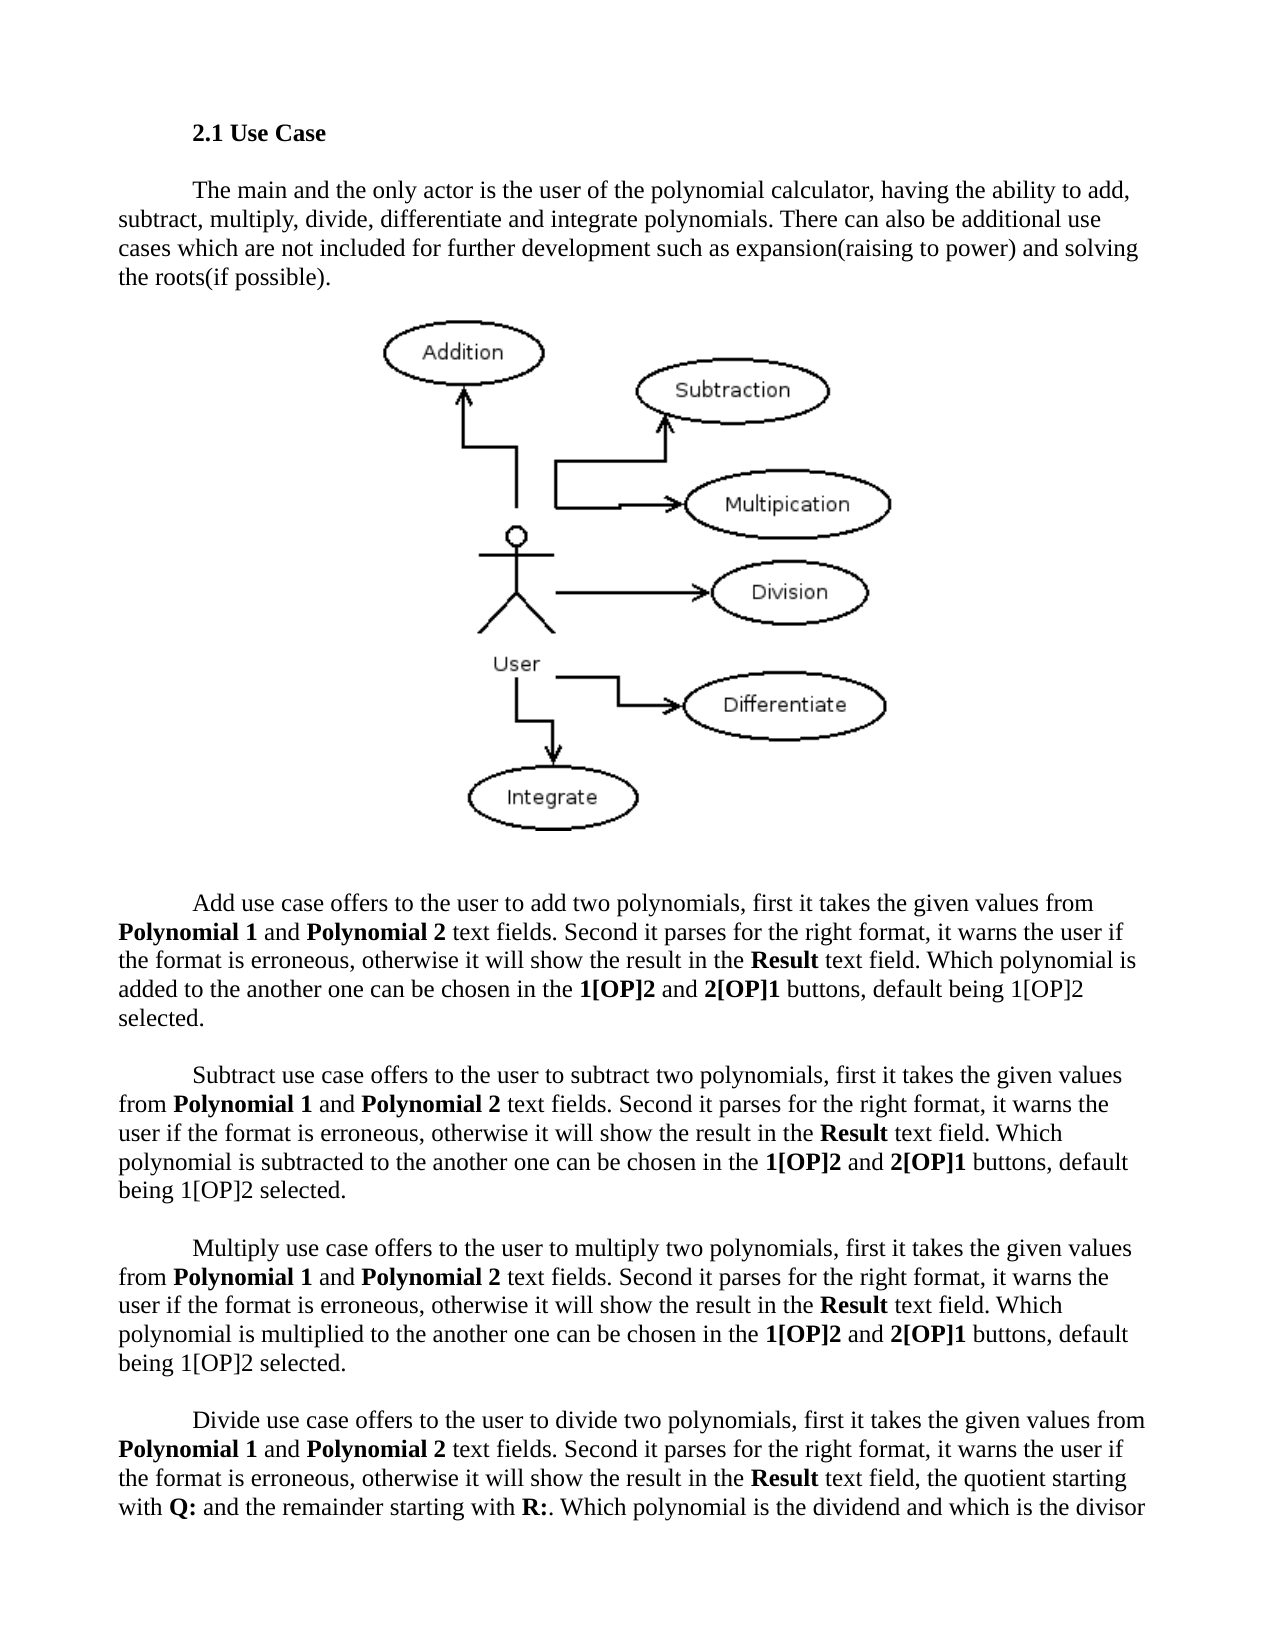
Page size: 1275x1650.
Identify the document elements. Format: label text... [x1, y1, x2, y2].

text Divide use case offers to the user to divide two polynomials, first it takes the given values from Polynomial 1 and Polynomial 2 text fields. Second it parses for the right format, it warns the user if the format is erroneous, otherwise it will show the result in the Result text field, the quotient starting with Q: and the remainder starting with R:. Which polynomial is the dividend and which is the divisor [118, 1405, 1157, 1520]
picture [382, 319, 893, 831]
text 2.1 Use Case [118, 118, 1157, 147]
text The main and the only actor is the user of the polynomial calculator, having the ability to add, subtract, multiply, divide, differentiate and integrate polynomials. There can also be additional use cases which are not included for further development such as expansion(raising to power) and solving the roots(if possible). [118, 176, 1157, 291]
text Multiply use case offers to the user to multiply two polynomials, first it takes the given values from Polynomial 1 and Polynomial 2 text fields. Second it parses for the right format, it warns the user if the format is erroneous, otherwise it will show the result in the Result text field. Which polynomial is multiplied to the another one can be chosen in the 1[OP]2 and 2[OP]1 buttons, default being 1[OP]2 selected. [118, 1233, 1157, 1377]
text Add use case offers to the user to add two polynomials, first it takes the given values from Polynomial 1 and Polynomial 2 text fields. Second it parses for the right format, it warns the user if the format is erroneous, otherwise it will show the result in the Result text field. Which polynomial is added to the another one can be chosen in the 1[OP]2 and 2[OP]1 buttons, default being 1[OP]2 selected. [118, 888, 1157, 1032]
text Subtract use case offers to the user to subtract two polynomials, first it takes the given values from Polynomial 1 and Polynomial 2 text fields. Second it parses for the right format, it warns the user if the format is erroneous, otherwise it will show the result in the Result text field. Which polynomial is subtracted to the another one can be chosen in the 1[OP]2 and 2[OP]1 buttons, default being 1[OP]2 selected. [118, 1060, 1157, 1204]
